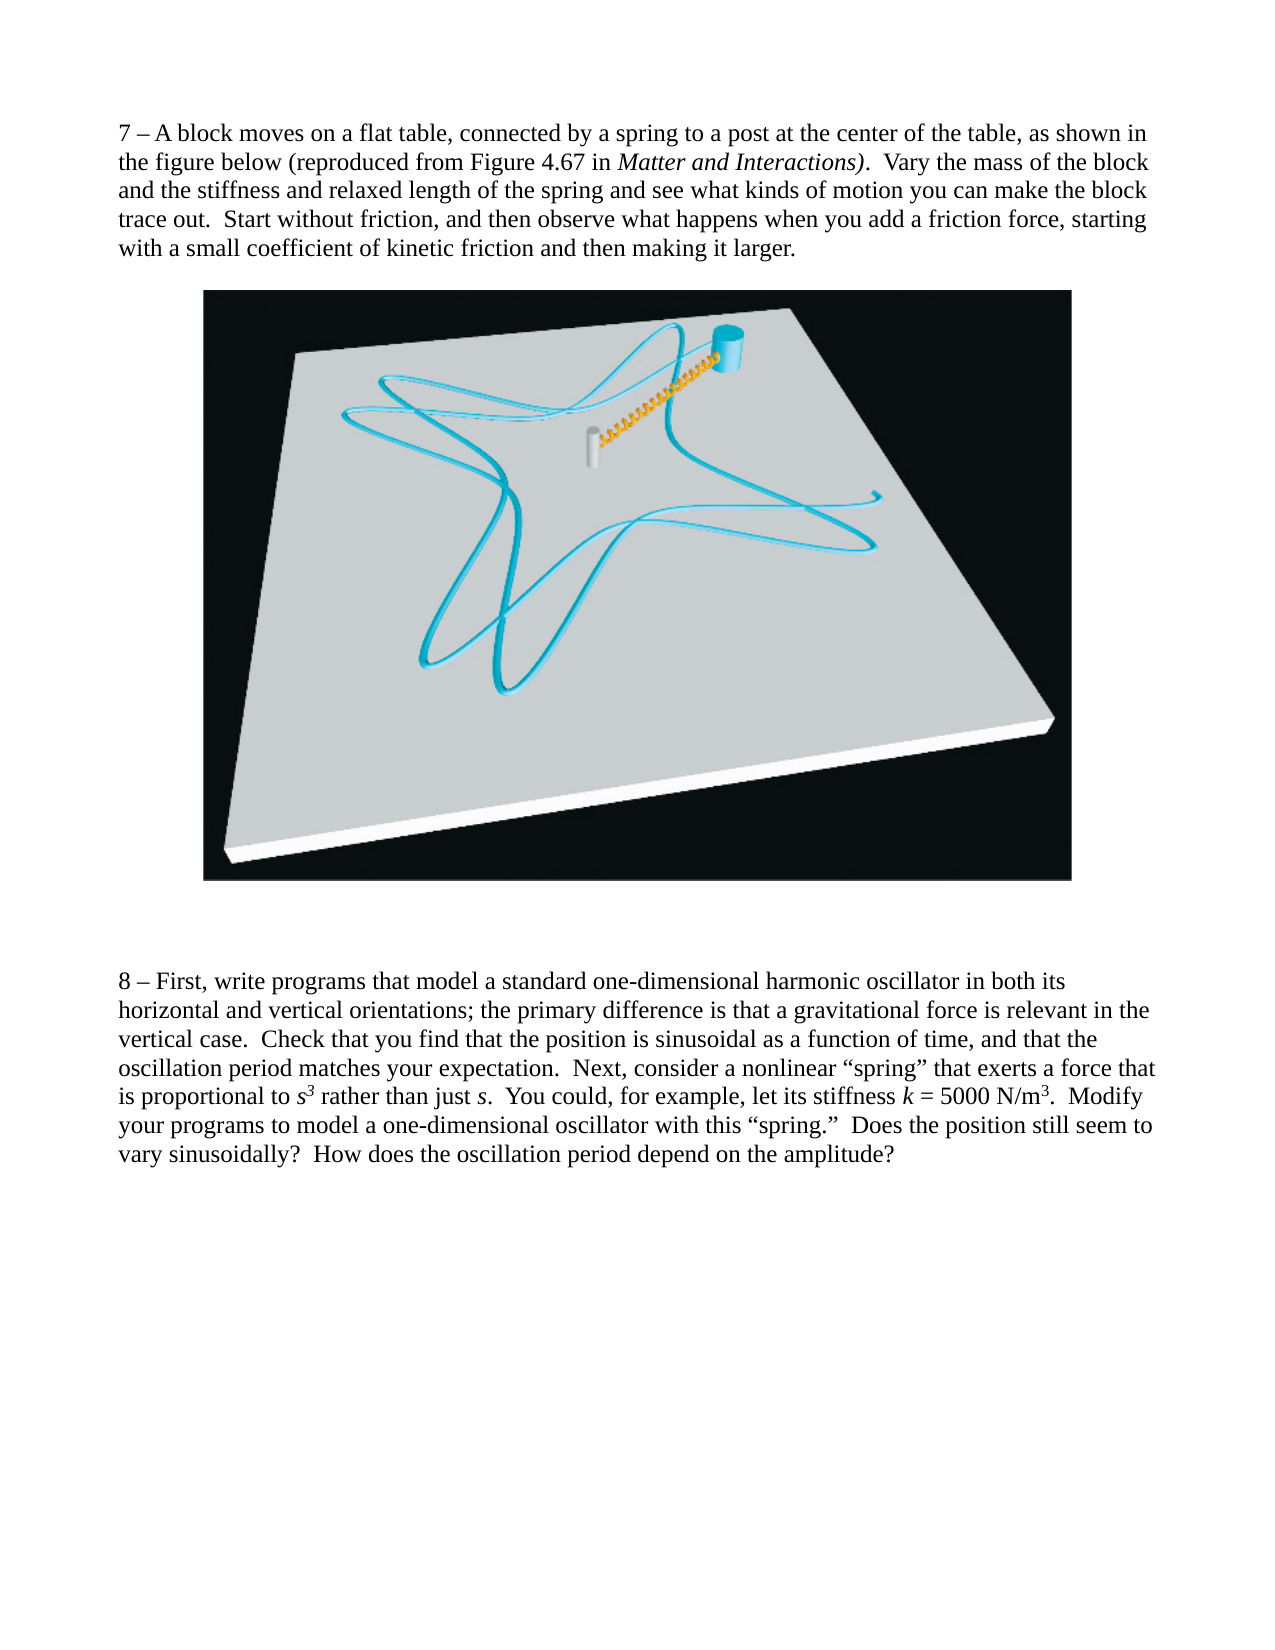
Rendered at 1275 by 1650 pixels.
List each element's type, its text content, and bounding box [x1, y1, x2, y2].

text 7 – A block moves on a flat table, connected by a spring to a post at the center of the table, as shown in the figure below (reproduced from Figure 4.67 in Matter and Interactions). Vary the mass of the block and the stiffness and relaxed length of the spring and see what kinds of motion you can make the block trace out. Start without friction, and then observe what happens when you add a friction force, starting with a small coefficient of kinetic friction and then making it larger. [118, 118, 1157, 262]
text 8 – First, write programs that model a standard one-dimensional harmonic oscillator in both its horizontal and vertical orientations; the primary difference is that a gravitational force is relevant in the vertical case. Check that you find that the position is sinusoidal as a function of time, and that the oscillation period matches your expectation. Next, consider a nonlinear “spring” that exerts a force that is proportional to s3 rather than just s. You could, for example, let its stiffness k = 5000 N/m3. Modify your programs to model a one-dimensional oscillator with this “spring.” Does the position still seem to vary sinusoidally? How does the oscillation period depend on the amplitude? [118, 966, 1157, 1168]
